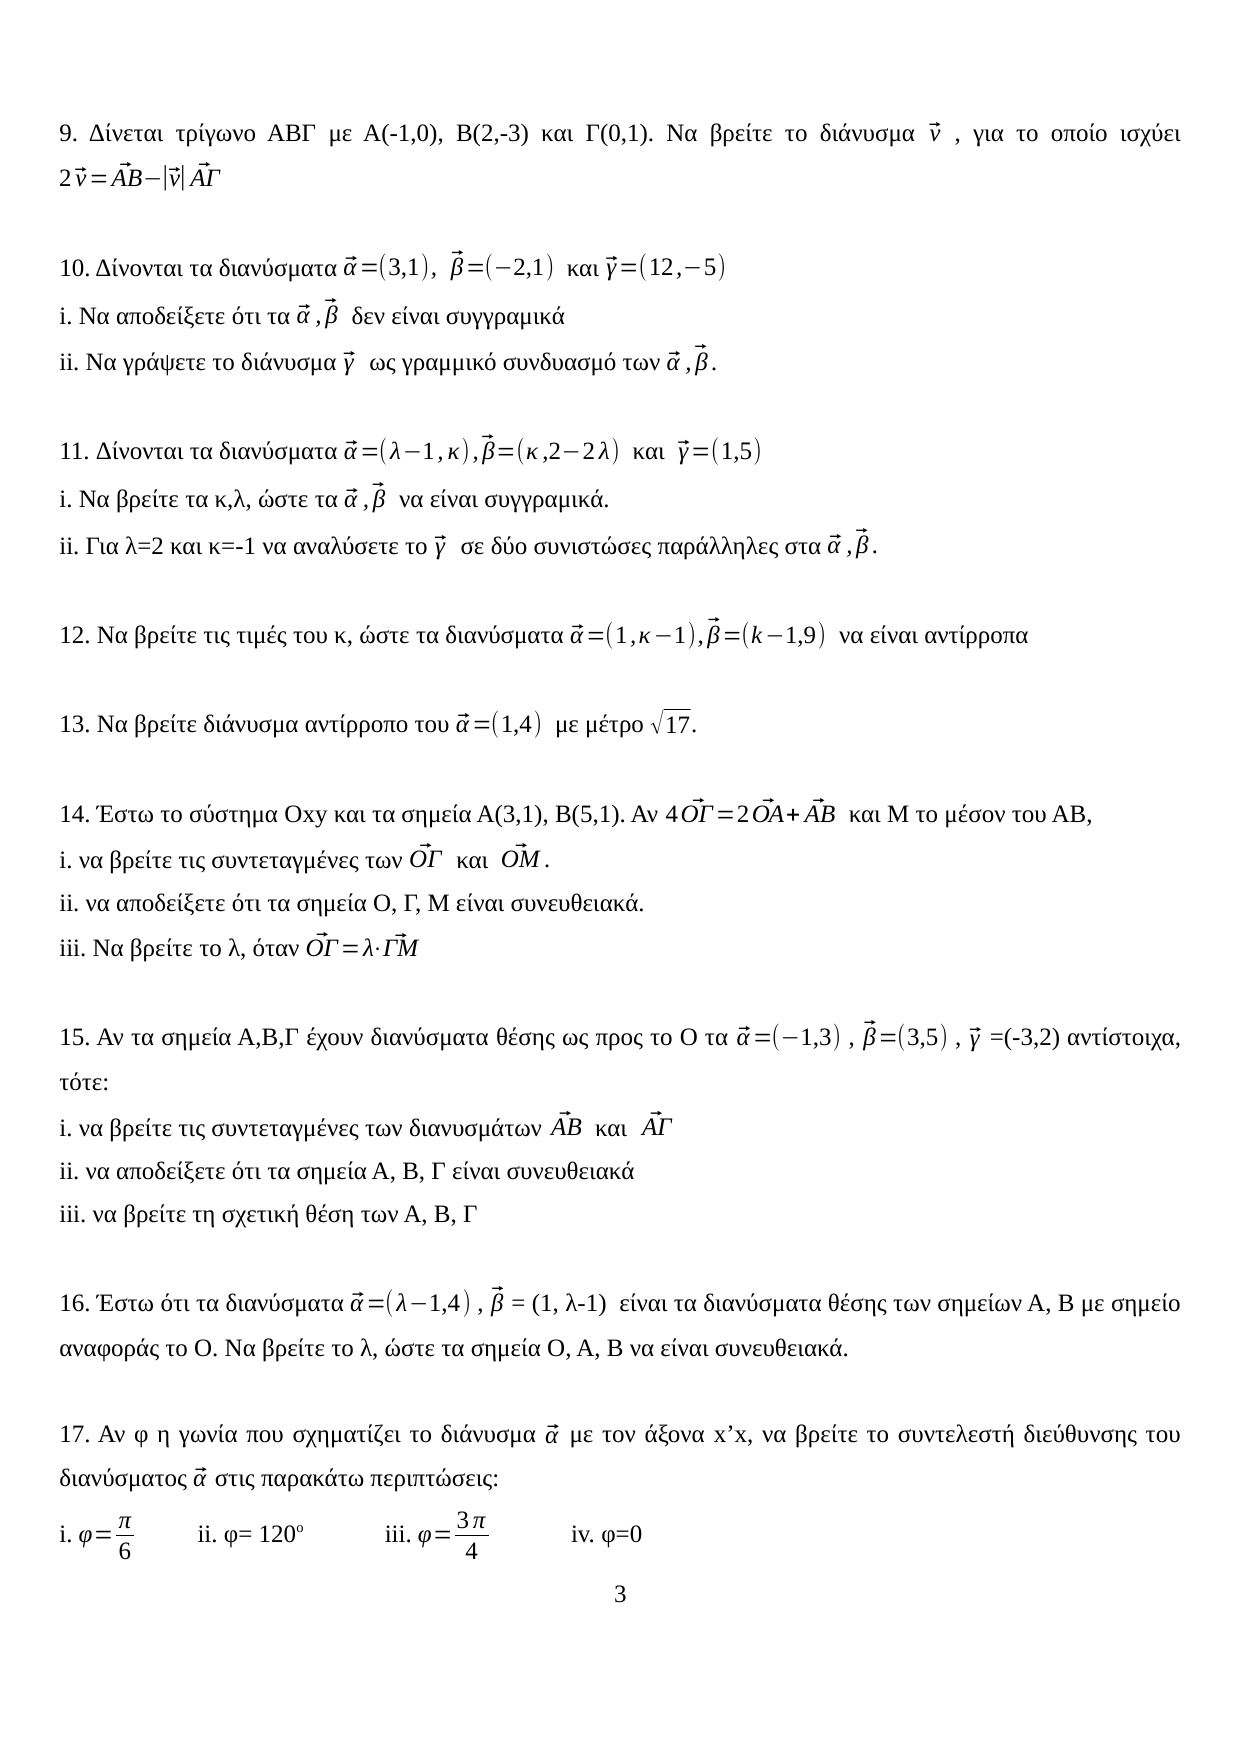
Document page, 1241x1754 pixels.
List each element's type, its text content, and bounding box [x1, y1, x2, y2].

text 14. Έστω το σύστημα Οxy και τα σημεία Α(3,1), Β(5,1). Αν και Μ το μέσον του ΑΒ, [59, 797, 1181, 828]
text ii. να αποδείξετε ότι τα σημεία Ο, Γ, Μ είναι συνευθειακά. [59, 888, 1181, 917]
text 13. Να βρείτε διάνυσμα αντίρροπο του με μέτρο . [59, 708, 1181, 740]
text 11. Δίνονται τα διανύσματα και [59, 433, 1181, 467]
text i. να βρείτε τις συντεταγμένες των διανυσμάτων και [59, 1111, 1181, 1141]
text ii. Να γράψετε το διάνυσμα ως γραμμικό συνδυασμό των [59, 344, 1181, 376]
text i. Να αποδείξετε ότι τα δεν είναι συγγραμικά [59, 298, 1181, 329]
text 15. Αν τα σημεία Α,Β,Γ έχουν διανύσματα θέσης ως προς το Ο τα , , =(-3,2) αντίστοιχα, τότε: [59, 1019, 1181, 1096]
text ii. Για λ=2 και κ=-1 να αναλύσετε το σε δύο συνιστώσες παράλληλες στα [59, 528, 1181, 559]
text i. να βρείτε τις συντεταγμένες των και [59, 843, 1181, 873]
text 16. Έστω ότι τα διανύσματα , = (1, λ-1) είναι τα διανύσματα θέσης των σημείων Α, Β με σημείο αναφοράς το Ο. Να βρείτε το λ, ώστε τα σημεία Ο, Α, Β να είναι συνευθειακά. [59, 1285, 1181, 1362]
text iii. να βρείτε τη σχετική θέση των Α, Β, Γ [59, 1199, 1181, 1228]
text 10. Δίνονται τα διανύσματα και [59, 249, 1181, 283]
text i. Να βρείτε τα κ,λ, ώστε τα να είναι συγγραμικά. [59, 481, 1181, 513]
text ii. να αποδείξετε ότι τα σημεία Α, Β, Γ είναι συνευθειακά [59, 1156, 1181, 1184]
text 12. Να βρείτε τις τιμές του κ, ώστε τα διανύσματα να είναι αντίρροπα [59, 617, 1181, 651]
text iii. Να βρείτε το λ, όταν [59, 931, 1181, 962]
text 17. Αν φ η γωνία που σχηματίζει το διάνυσμα με τον άξονα x’x, να βρείτε το συντελεστή διεύθυνσης του διανύσματος στις παρακάτω περιπτώσεις: [59, 1419, 1181, 1491]
text i. ii. φ= 120ο iii. iv. φ=0 [59, 1506, 1181, 1565]
text 3 [59, 1579, 1181, 1608]
text 9. Δίνεται τρίγωνο ΑΒΓ με Α(-1,0), Β(2,-3) και Γ(0,1). Να βρείτε το διάνυσμα , για το οποίο ισχύει [59, 118, 1181, 192]
